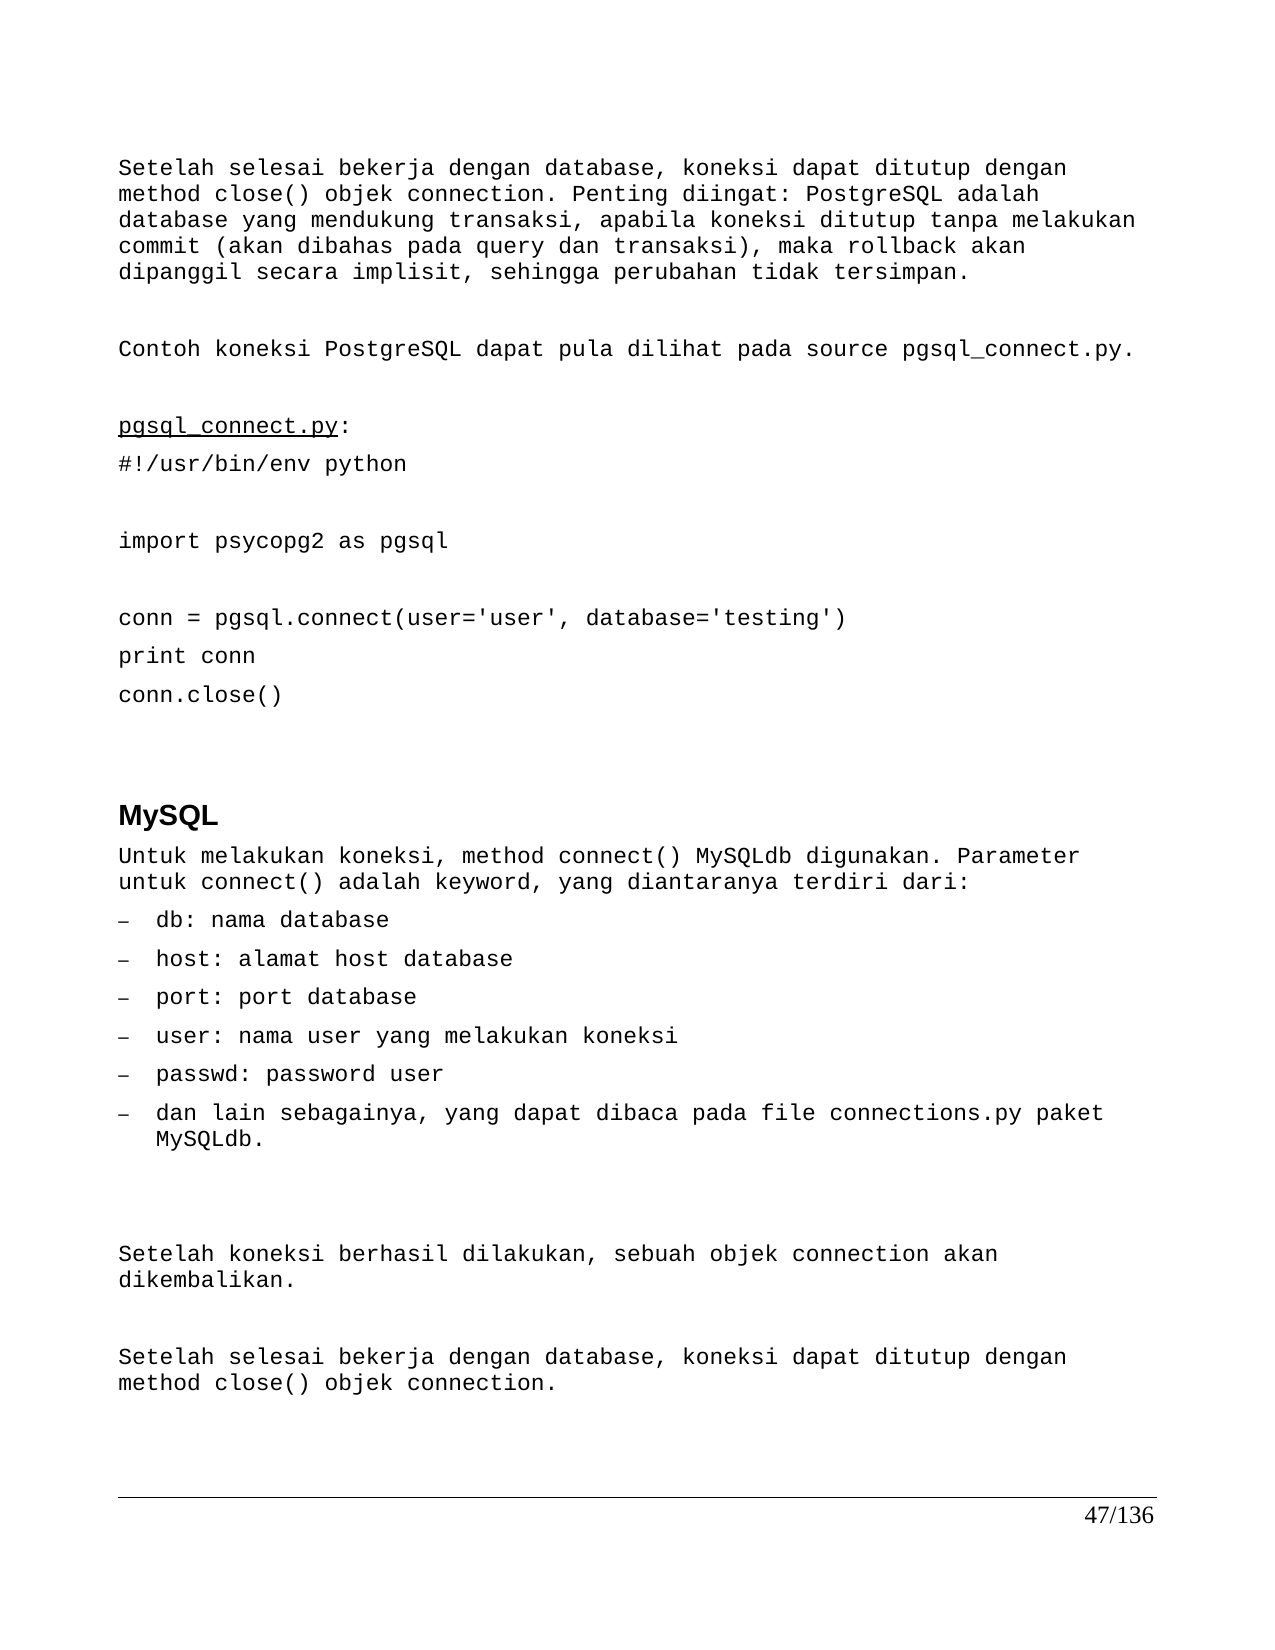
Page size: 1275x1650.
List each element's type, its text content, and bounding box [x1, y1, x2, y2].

text Untuk melakukan koneksi, method connect() MySQLdb digunakan. Parameter untuk connect() adalah keyword, yang diantaranya terdiri dari: [118, 844, 1157, 896]
text Setelah selesai bekerja dengan database, koneksi dapat ditutup dengan method close() objek connection. Penting diingat: PostgreSQL adalah database yang mendukung transaksi, apabila koneksi ditutup tanpa melakukan commit (akan dibahas pada query dan transaksi), maka rollback akan dipanggil secara implisit, sehingga perubahan tidak tersimpan. [118, 157, 1157, 286]
text Contoh koneksi PostgreSQL dapat pula dilihat pada source pgsql_connect.py. [118, 337, 1157, 363]
text print conn [118, 645, 1157, 671]
list host: alamat host database [118, 947, 1157, 973]
text import psycopg2 as pgsql [118, 529, 1157, 555]
text Setelah selesai bekerja dengan database, koneksi dapat ditutup dengan method close() objek connection. [118, 1345, 1157, 1397]
text Setelah koneksi berhasil dilakukan, sebuah objek connection akan dikembalikan. [118, 1242, 1157, 1294]
subtitle MySQL [118, 798, 1157, 832]
list user: nama user yang melakukan koneksi [118, 1024, 1157, 1050]
text conn.close() [118, 683, 1157, 709]
list dan lain sebagainya, yang dapat dibaca pada file connections.py paket MySQLdb. [118, 1101, 1157, 1153]
text pgsql_connect.py: [118, 414, 1157, 440]
list passwd: password user [118, 1063, 1157, 1088]
text conn = pgsql.connect(user='user', database='testing') [118, 606, 1157, 632]
text #!/usr/bin/env python [118, 452, 1157, 478]
list port: port database [118, 986, 1157, 1012]
list db: nama database [118, 909, 1157, 935]
